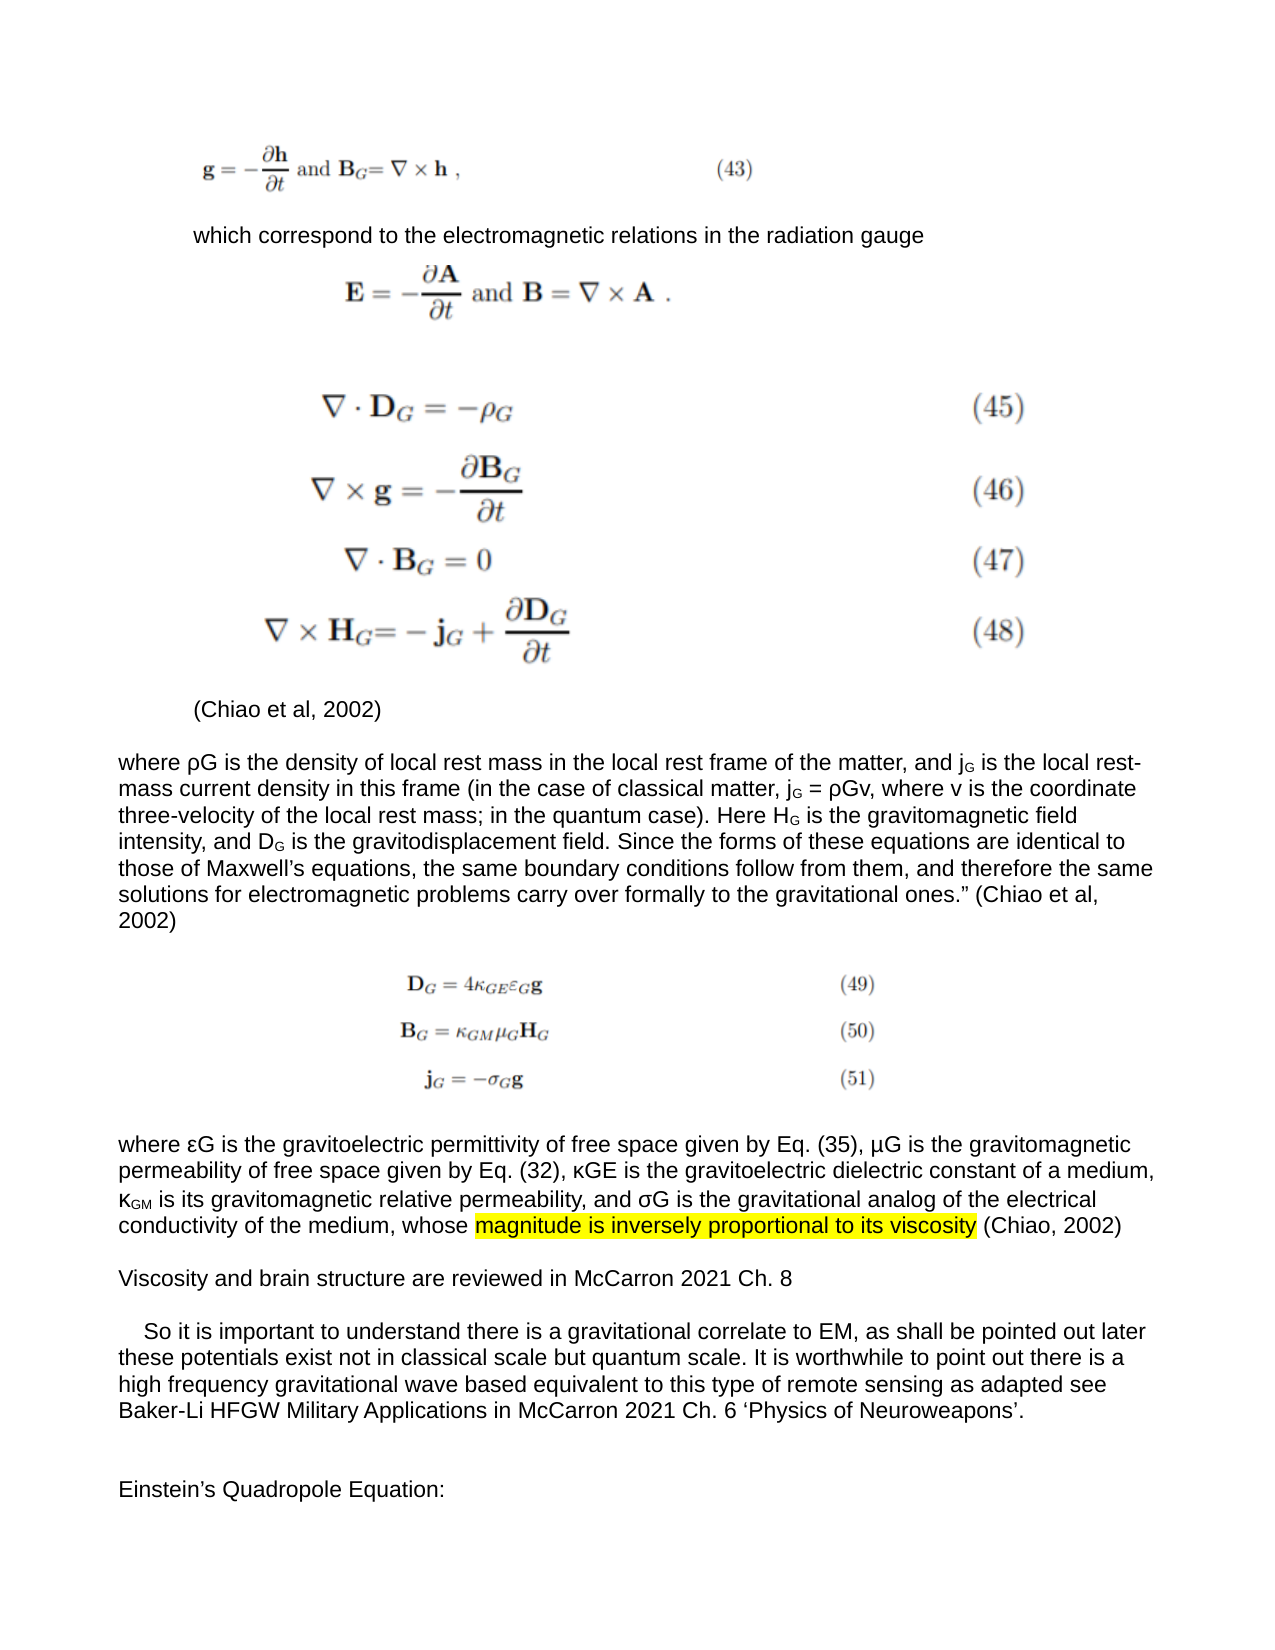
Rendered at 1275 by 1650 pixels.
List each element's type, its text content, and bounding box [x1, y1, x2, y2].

picture [224, 357, 1051, 670]
text where ρG is the density of local rest mass in the local rest frame of the matter, and jG is the local rest-mass current density in this frame (in the case of classical matter, jG = ρGv, where v is the coordinate three-velocity of the local rest mass; in the quantum case). Here HG is the gravitomagnetic field intensity, and DG is the gravitodisplacement field. Since the forms of these equations are identical to those of Maxwell’s equations, the same boundary conditions follow from them, and therefore the same solutions for electromagnetic problems carry over formally to the gravitational ones.” (Chiao et al, 2002) [118, 749, 1157, 933]
text (Chiao et al, 2002) [193, 696, 1157, 723]
text where εG is the gravitoelectric permittivity of free space given by Eq. (35), µG is the gravitomagnetic permeability of free space given by Eq. (32), κGE is the gravitoelectric dielectric constant of a medium, κGM is its gravitomagnetic relative permeability, and σG is the gravitational analog of the electrical conductivity of the medium, whose magnitude is inversely proportional to its viscosity (Chiao, 2002) [118, 1131, 1157, 1239]
text So it is important to understand there is a gravitational correlate to EM, as shall be pointed out later these potentials exist not in classical scale but quantum scale. It is worthwhile to point out there is a high frequency gravitational wave based equivalent to this type of remote sensing as adapted see Baker-Li HFGW Military Applications in McCarron 2021 Ch. 6 ‘Physics of Neuroweapons’. [118, 1318, 1157, 1423]
text Einstein’s Quadropole Equation: [118, 1476, 1157, 1502]
picture [327, 265, 673, 332]
text Viscosity and brain structure are reviewed in McCarron 2021 Ch. 8 [118, 1265, 1157, 1292]
picture [190, 137, 762, 196]
text which correspond to the electromagnetic relations in the radiation gauge [193, 222, 1157, 248]
picture [380, 960, 895, 1105]
